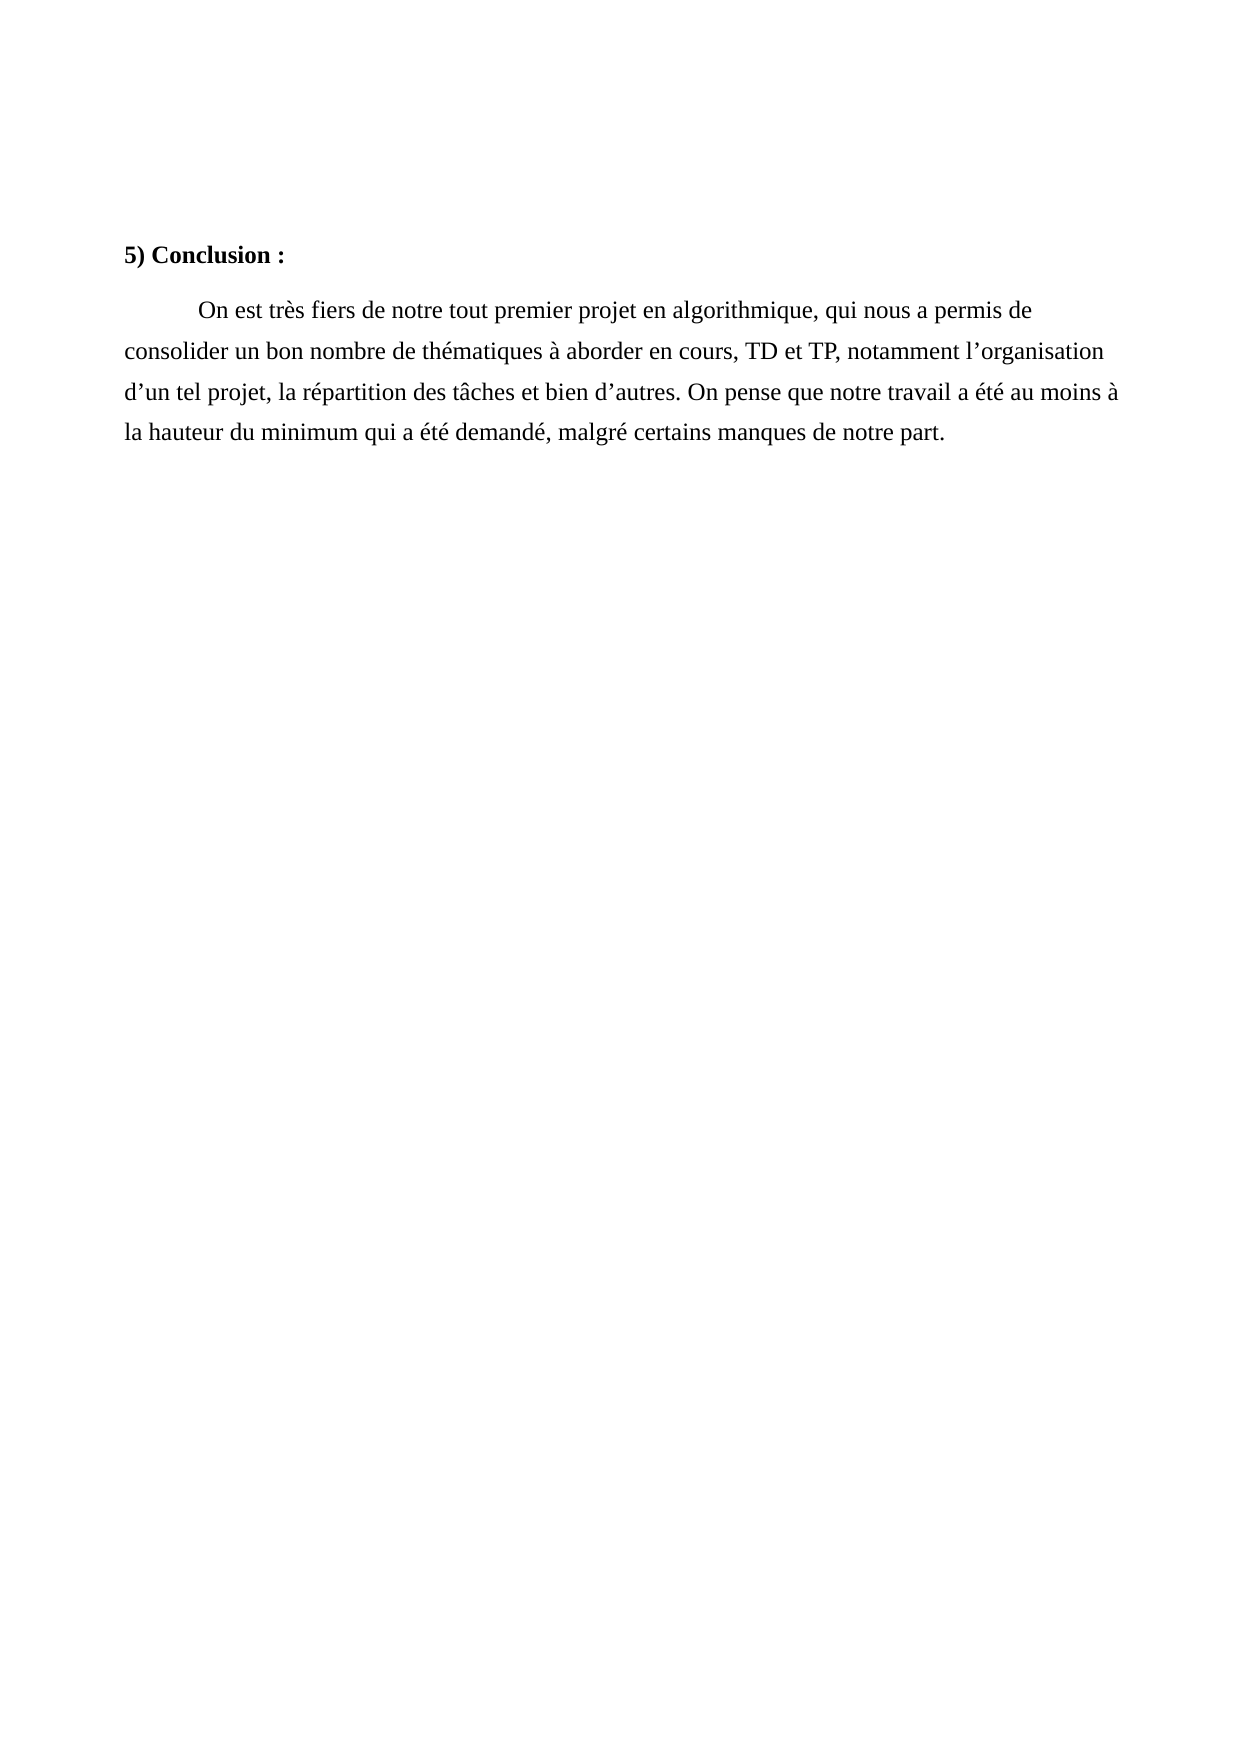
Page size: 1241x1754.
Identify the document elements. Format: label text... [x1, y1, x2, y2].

text 5) Conclusion : [124, 228, 1122, 269]
text On est très fiers de notre tout premier projet en algorithmique, qui nous a permis de consolider un bon nombre de thématiques à aborder en cours, TD et TP, notamment l’organisation d’un tel projet, la répartition des tâches et bien d’autres. On pense que notre travail a été au moins à la hauteur du minimum qui a été demandé, malgré certains manques de notre part. [124, 284, 1122, 446]
